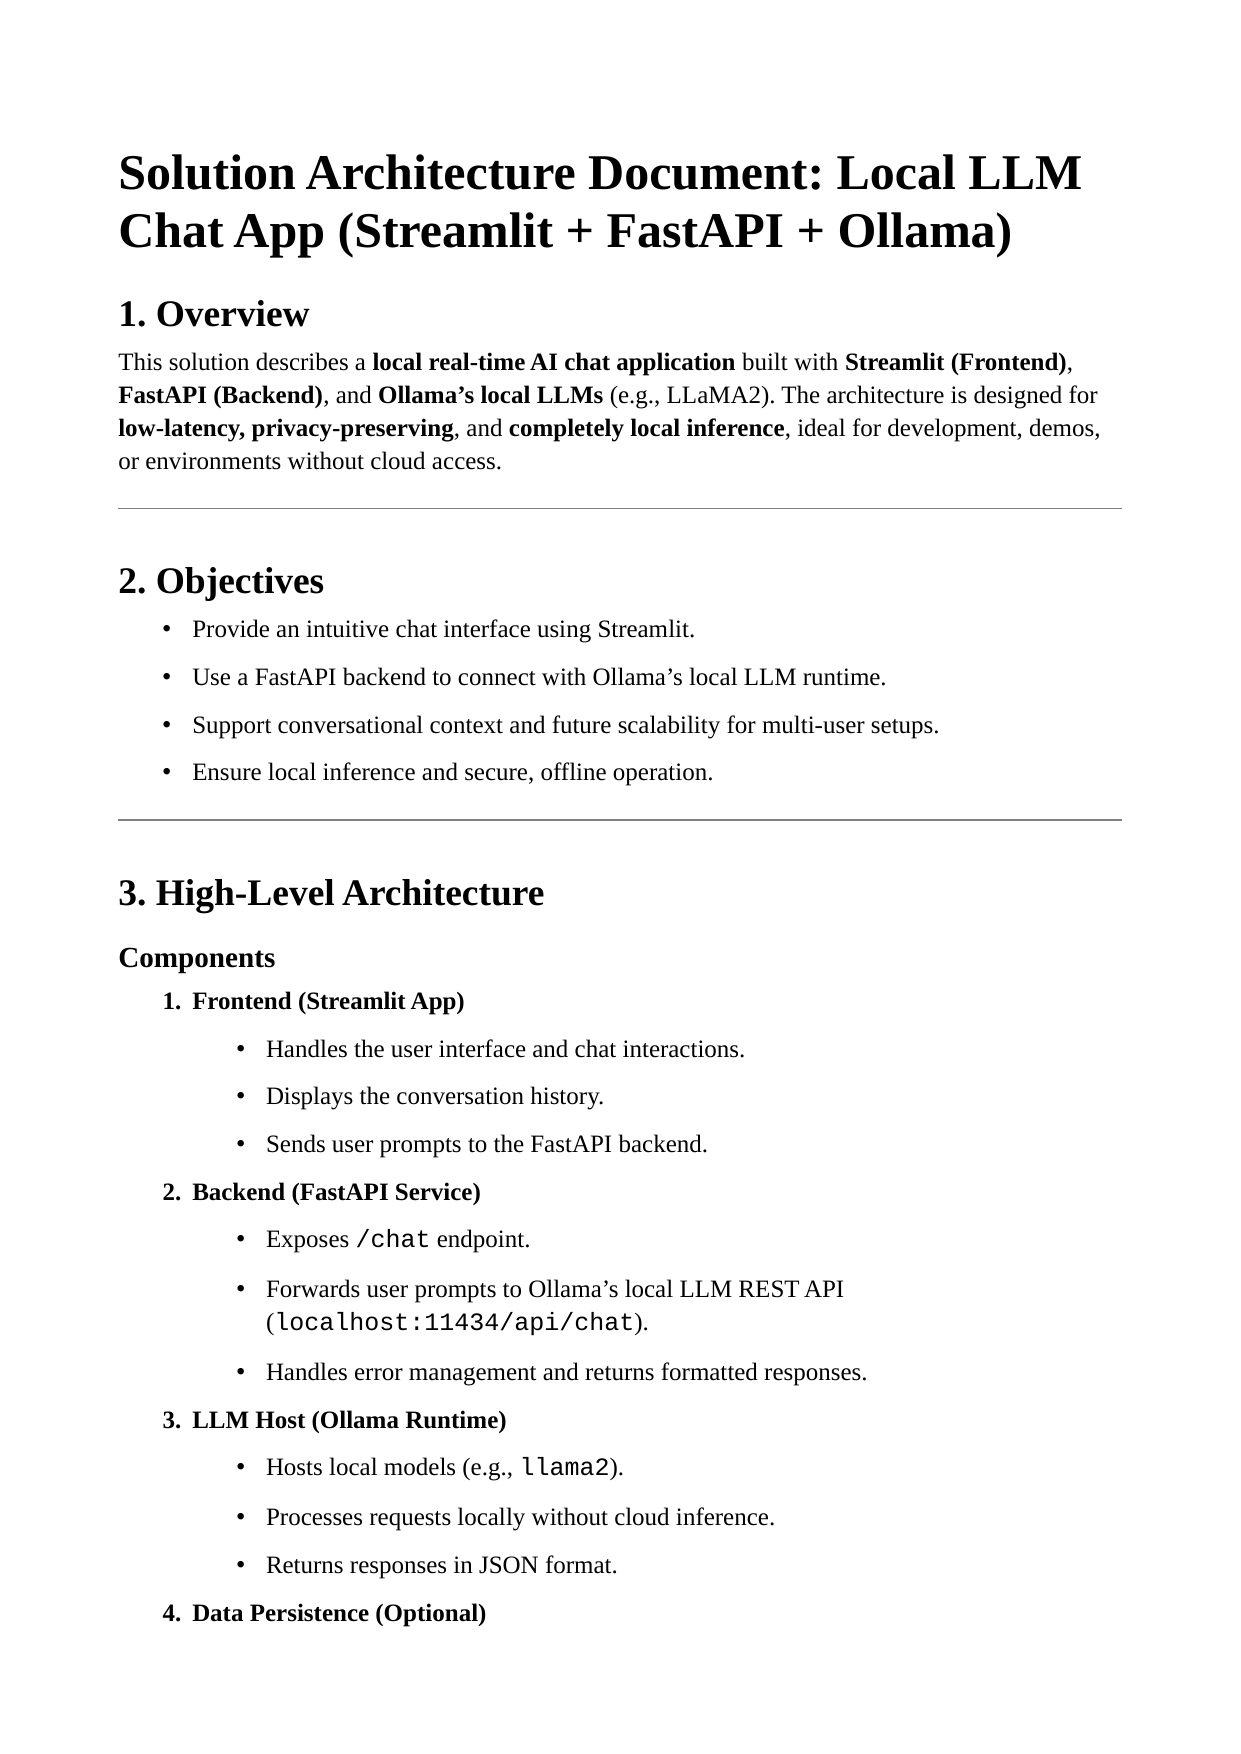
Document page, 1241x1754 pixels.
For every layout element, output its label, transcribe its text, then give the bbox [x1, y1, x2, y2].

list Handles error management and returns formatted responses. [236, 1357, 1122, 1386]
list Data Persistence (Optional) [162, 1598, 1122, 1626]
list Support conversational context and future scalability for multi-user setups. [162, 710, 1122, 738]
list Backend (FastAPI Service) [162, 1177, 1122, 1205]
list Frontend (Streamlit App) [162, 986, 1122, 1015]
text This solution describes a local real-time AI chat application built with Streamlit (Frontend), FastAPI (Backend), and Ollama’s local LLMs (e.g., LLaMA2). The architecture is designed for low-latency, privacy-preserving, and completely local inference, ideal for development, demos, or environments without cloud access. [118, 347, 1122, 475]
list Use a FastAPI backend to connect with Ollama’s local LLM runtime. [162, 662, 1122, 691]
list Provide an intuitive chat interface using Streamlit. [162, 614, 1122, 643]
list Displays the conversation history. [236, 1081, 1122, 1110]
list Forwards user prompts to Ollama’s local LLM REST API (localhost:11434/api/chat). [236, 1274, 1122, 1338]
list Ensure local inference and secure, offline operation. [162, 757, 1122, 786]
subtitle Solution Architecture Document: Local LLM Chat App (Streamlit + FastAPI + Ollama) [118, 143, 1122, 258]
subtitle 1. Overview [118, 291, 1122, 334]
list Sends user prompts to the FastAPI backend. [236, 1129, 1122, 1158]
list Handles the user interface and chat interactions. [236, 1034, 1122, 1063]
subtitle 3. High-Level Architecture [118, 870, 1122, 913]
list Hosts local models (e.g., llama2). [236, 1452, 1122, 1483]
list Returns responses in JSON format. [236, 1550, 1122, 1579]
list LLM Host (Ollama Runtime) [162, 1405, 1122, 1434]
list Processes requests locally without cloud inference. [236, 1502, 1122, 1531]
list Exposes /chat endpoint. [236, 1224, 1122, 1255]
subtitle Components [118, 940, 1122, 974]
subtitle 2. Objectives [118, 559, 1122, 602]
